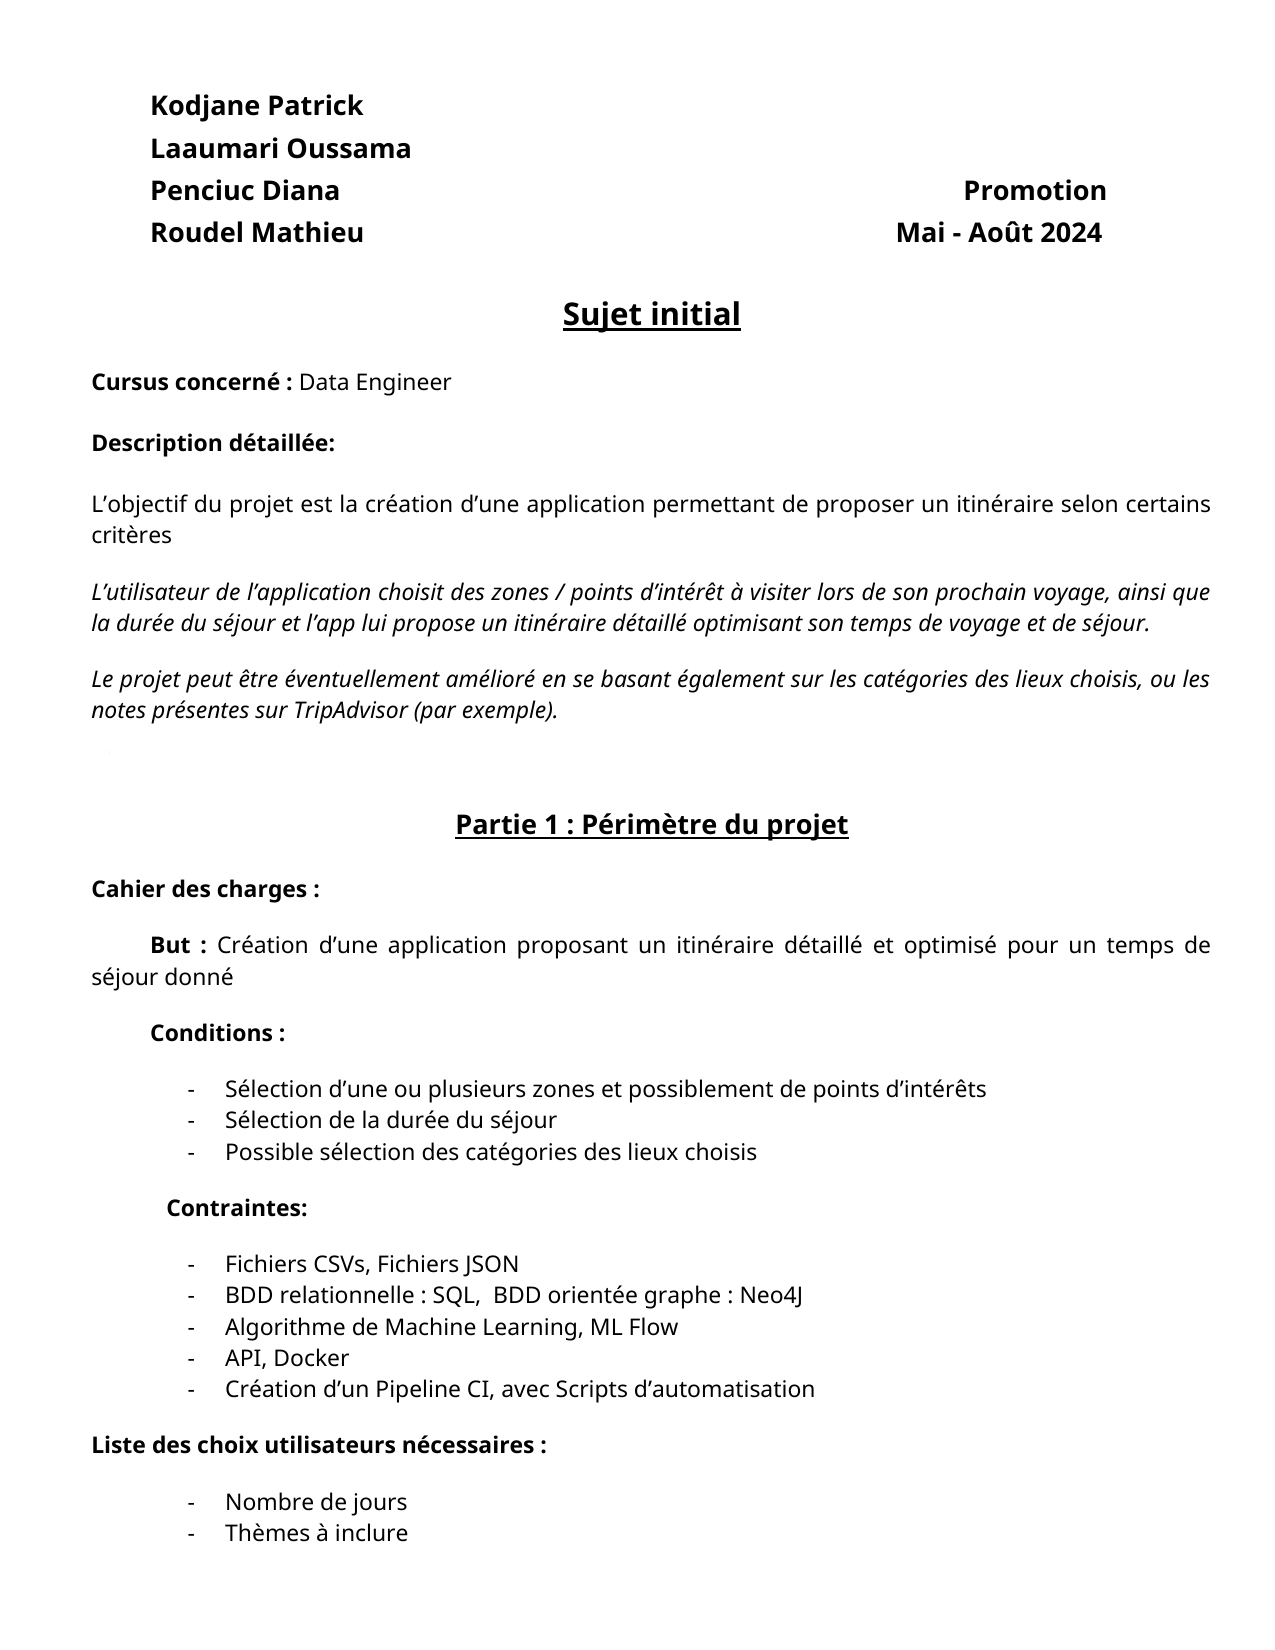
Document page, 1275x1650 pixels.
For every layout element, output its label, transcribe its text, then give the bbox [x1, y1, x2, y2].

list Algorithme de Machine Learning, ML Flow [187, 1311, 1213, 1342]
list Thèmes à inclure [187, 1517, 1213, 1548]
text L’utilisateur de l’application choisit des zones / points d’intérêt à visiter lors de son prochain voyage, ainsi que la durée du séjour et l’app lui propose un itinéraire détaillé optimisant son temps de voyage et de séjour. [91, 576, 1213, 638]
text Laaumari Oussama [150, 129, 1125, 166]
text Penciuc Diana Promotion [150, 171, 1125, 208]
text Sujet initial [91, 292, 1213, 335]
list Possible sélection des catégories des lieux choisis [187, 1136, 1213, 1167]
list API, Docker [187, 1342, 1213, 1373]
text Roudel Mathieu Mai - Août 2024 [150, 214, 1125, 251]
text Cahier des charges : [91, 873, 1213, 904]
text Liste des choix utilisateurs nécessaires : [91, 1429, 1213, 1461]
text Conditions : [91, 1017, 1213, 1048]
text But : Création d’une application proposant un itinéraire détaillé et optimisé pour un temps de séjour donné [91, 929, 1213, 992]
list Sélection de la durée du séjour [187, 1104, 1213, 1136]
text Cursus concerné : Data Engineer [91, 366, 1213, 397]
text Partie 1 : Périmètre du projet [91, 806, 1213, 843]
list BDD relationnelle : SQL, BDD orientée graphe : Neo4J [187, 1279, 1213, 1311]
text Contraintes: [166, 1192, 1213, 1223]
list Nombre de jours [187, 1486, 1213, 1517]
list Fichiers CSVs, Fichiers JSON [187, 1248, 1213, 1279]
text L’objectif du projet est la création d’une application permettant de proposer un itinéraire selon certains critères [91, 488, 1213, 551]
list Création d’un Pipeline CI, avec Scripts d’automatisation [187, 1373, 1213, 1404]
list Sélection d’une ou plusieurs zones et possiblement de points d’intérêts [187, 1073, 1213, 1104]
text Le projet peut être éventuellement amélioré en se basant également sur les catégories des lieux choisis, ou les notes présentes sur TripAdvisor (par exemple). [91, 663, 1213, 726]
text Description détaillée: [91, 427, 1213, 458]
text Kodjane Patrick [150, 87, 1125, 123]
